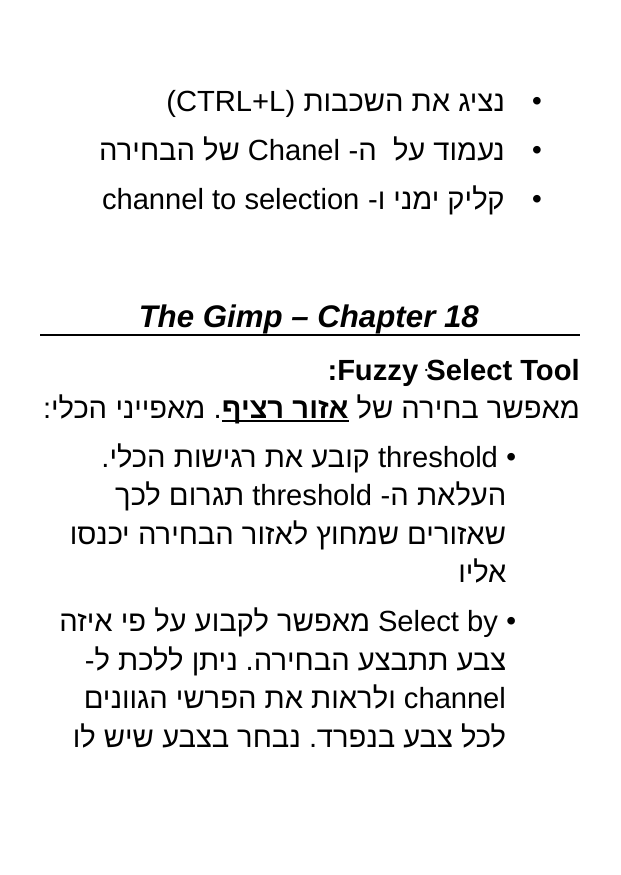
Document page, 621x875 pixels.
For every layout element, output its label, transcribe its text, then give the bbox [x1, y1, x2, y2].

list ‎threshold קובע את רגישות הכלי. העלאת ה- threshold תגרום לכך שאזורים שמחוץ לאזור הבחירה יכנסו אליו [40, 440, 536, 589]
subtitle The Gimp – Chapter 18 [40, 298, 580, 334]
text Fuzzy ּSelect Tool: מאפשר בחירה של אזור רציף. מאפייני הכלי: [40, 353, 580, 425]
list נציג את השכבות (CTRL+L) [40, 84, 542, 118]
list קליק ימני ו- channel to selection [40, 182, 542, 254]
list נעמוד על ה- Chanel של הבחירה [40, 133, 542, 167]
list Select by מאפשר לקבוע על פי איזה צבע תתבצע הבחירה. ניתן ללכת ל- channel ולראות את הפרשי הגוונים לכל צבע בנפרד. נבחר בצבע שיש לו הפרשי גוונים גדולים. אם כולם אותו הדבר נבחר ב-hue [40, 604, 536, 753]
